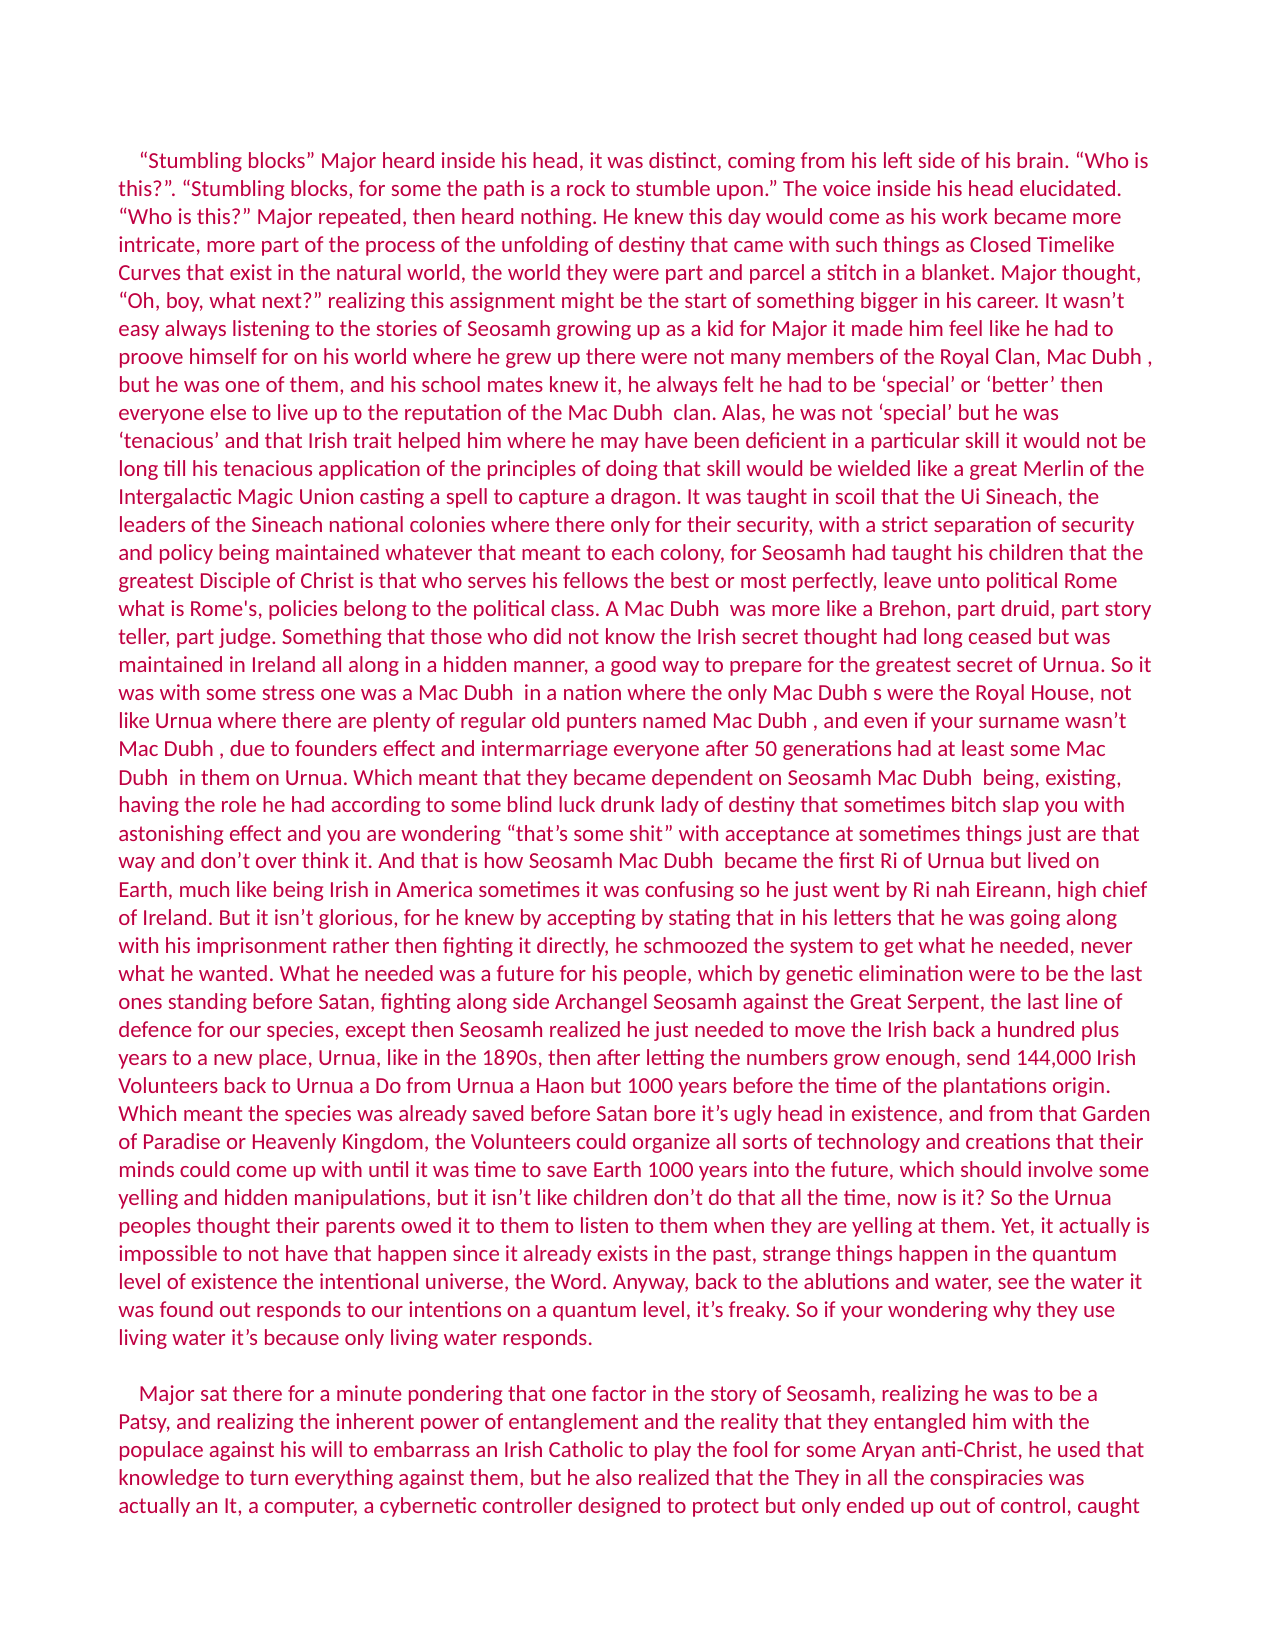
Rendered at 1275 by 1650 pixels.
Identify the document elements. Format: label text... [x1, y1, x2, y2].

text “Stumbling blocks” Major heard inside his head, it was distinct, coming from his left side of his brain. “Who is this?”. “Stumbling blocks, for some the path is a rock to stumble upon.” The voice inside his head elucidated. “Who is this?” Major repeated, then heard nothing. He knew this day would come as his work became more intricate, more part of the process of the unfolding of destiny that came with such things as Closed Timelike Curves that exist in the natural world, the world they were part and parcel a stitch in a blanket. Major thought, “Oh, boy, what next?” realizing this assignment might be the start of something bigger in his career. It wasn’t easy always listening to the stories of Seosamh growing up as a kid for Major it made him feel like he had to proove himself for on his world where he grew up there were not many members of the Royal Clan, Mac Dubh , but he was one of them, and his school mates knew it, he always felt he had to be ‘special’ or ‘better’ then everyone else to live up to the reputation of the Mac Dubh clan. Alas, he was not ‘special’ but he was ‘tenacious’ and that Irish trait helped him where he may have been deficient in a particular skill it would not be long till his tenacious application of the principles of doing that skill would be wielded like a great Merlin of the Intergalactic Magic Union casting a spell to capture a dragon. It was taught in scoil that the Ui Sineach, the leaders of the Sineach national colonies where there only for their security, with a strict separation of security and policy being maintained whatever that meant to each colony, for Seosamh had taught his children that the greatest Disciple of Christ is that who serves his fellows the best or most perfectly, leave unto political Rome what is Rome's, policies belong to the political class. A Mac Dubh was more like a Brehon, part druid, part story teller, part judge. Something that those who did not know the Irish secret thought had long ceased but was maintained in Ireland all along in a hidden manner, a good way to prepare for the greatest secret of Urnua. So it was with some stress one was a Mac Dubh in a nation where the only Mac Dubh s were the Royal House, not like Urnua where there are plenty of regular old punters named Mac Dubh , and even if your surname wasn’t Mac Dubh , due to founders effect and intermarriage everyone after 50 generations had at least some Mac Dubh in them on Urnua. Which meant that they became dependent on Seosamh Mac Dubh being, existing, having the role he had according to some blind luck drunk lady of destiny that sometimes bitch slap you with astonishing effect and you are wondering “that’s some shit” with acceptance at sometimes things just are that way and don’t over think it. And that is how Seosamh Mac Dubh became the first Ri of Urnua but lived on Earth, much like being Irish in America sometimes it was confusing so he just went by Ri nah Eireann, high chief of Ireland. But it isn’t glorious, for he knew by accepting by stating that in his letters that he was going along with his imprisonment rather then fighting it directly, he schmoozed the system to get what he needed, never what he wanted. What he needed was a future for his people, which by genetic elimination were to be the last ones standing before Satan, fighting along side Archangel Seosamh against the Great Serpent, the last line of defence for our species, except then Seosamh realized he just needed to move the Irish back a hundred plus years to a new place, Urnua, like in the 1890s, then after letting the numbers grow enough, send 144,000 Irish Volunteers back to Urnua a Do from Urnua a Haon but 1000 years before the time of the plantations origin. Which meant the species was already saved before Satan bore it’s ugly head in existence, and from that Garden of Paradise or Heavenly Kingdom, the Volunteers could organize all sorts of technology and creations that their minds could come up with until it was time to save Earth 1000 years into the future, which should involve some yelling and hidden manipulations, but it isn’t like children don’t do that all the time, now is it? So the Urnua peoples thought their parents owed it to them to listen to them when they are yelling at them. Yet, it actually is impossible to not have that happen since it already exists in the past, strange things happen in the quantum level of existence the intentional universe, the Word. Anyway, back to the ablutions and water, see the water it was found out responds to our intentions on a quantum level, it’s freaky. So if your wondering why they use living water it’s because only living water responds. Major sat there for a minute pondering that one factor in the story of Seosamh, realizing he was to be a Patsy, and realizing the inherent power of entanglement and the reality that they entangled him with the populace against his will to embarrass an Irish Catholic to play the fool for some Aryan anti-Christ, he used that knowledge to turn everything against them, but he also realized that the They in all the conspiracies was actually an It, a computer, a cybernetic controller designed to protect but only ended up out of control, caught [118, 118, 1157, 1519]
